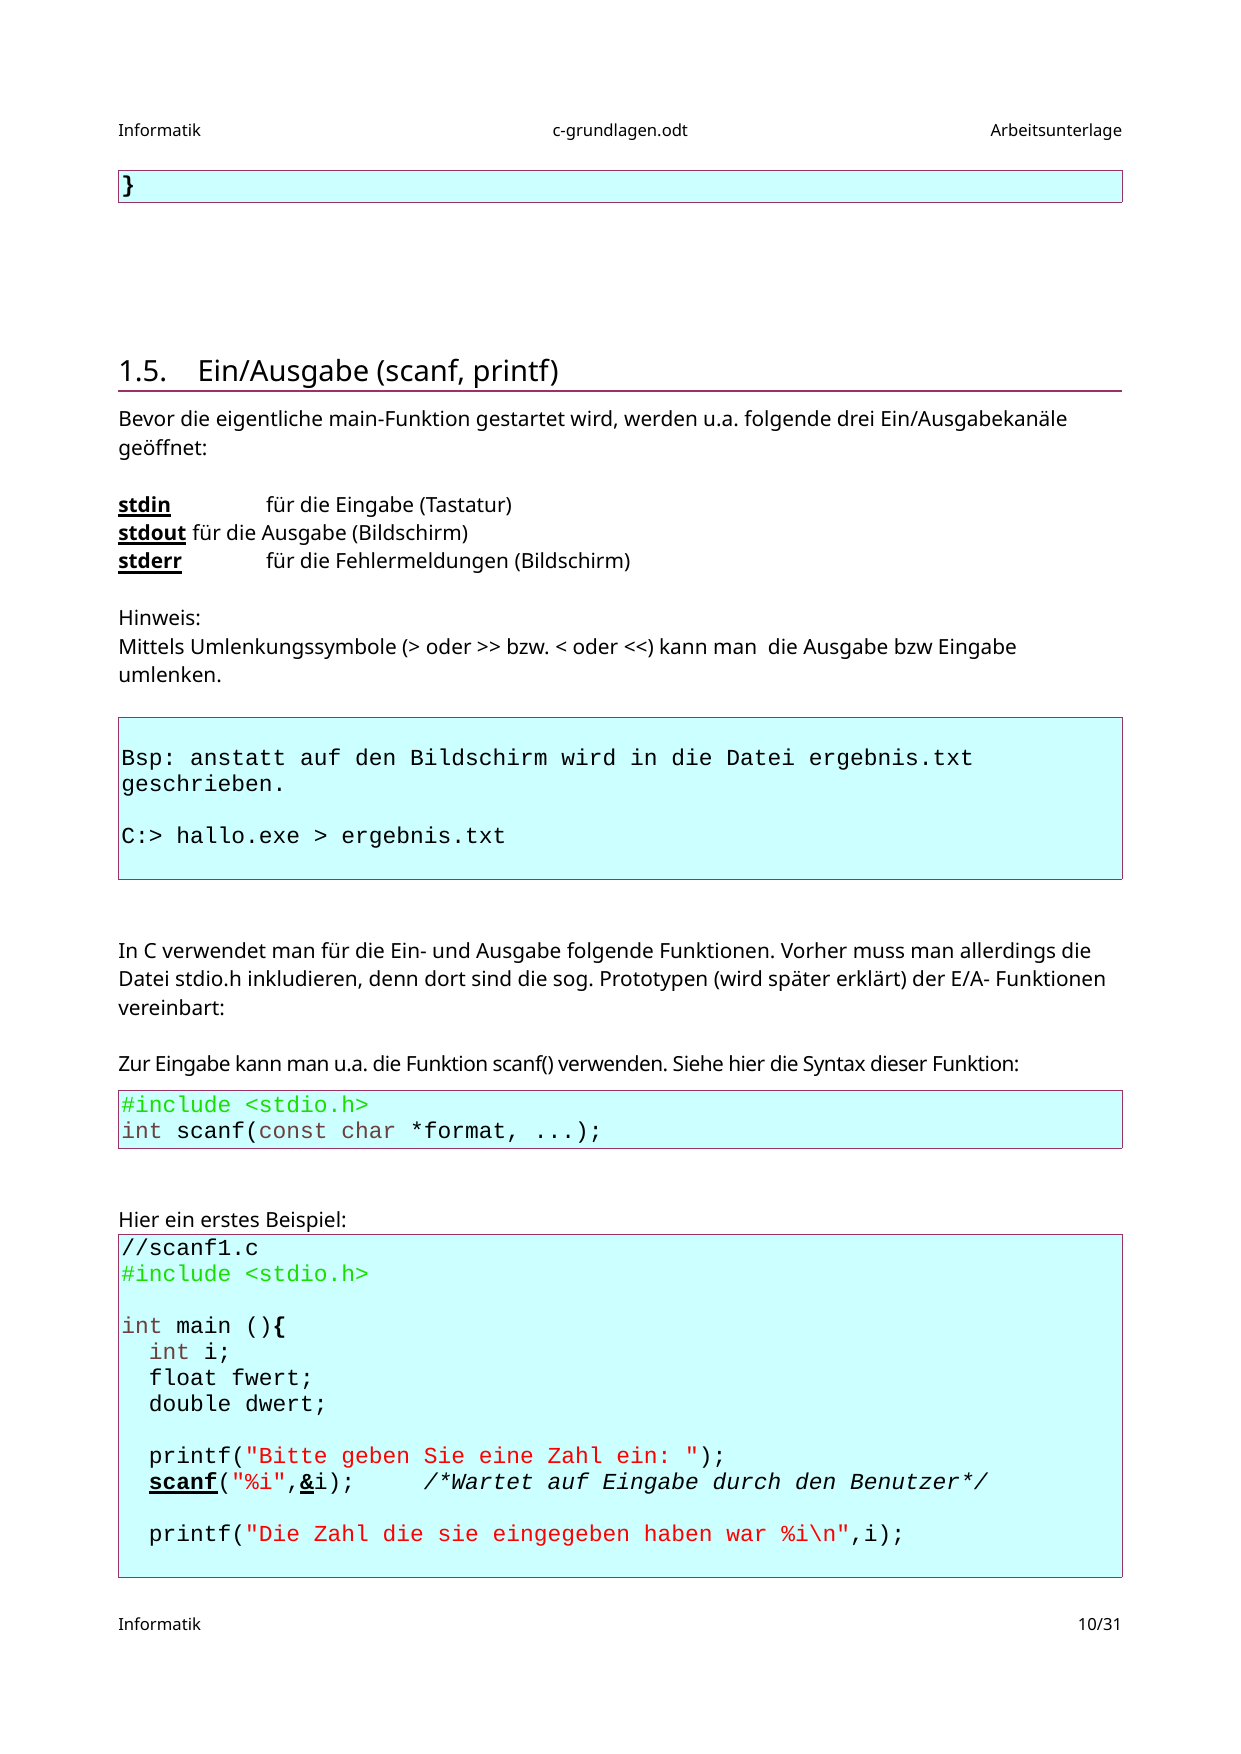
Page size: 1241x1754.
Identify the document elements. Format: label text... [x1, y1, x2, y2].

text stdout für die Ausgabe (Bildschirm) [118, 518, 1122, 547]
text #include <stdio.h> int scanf(const char *format, ...); [119, 1091, 1122, 1148]
text Zur Eingabe kann man u.a. die Funktion scanf() verwenden. Siehe hier die Syntax dieser Funktion: [118, 1049, 1122, 1078]
text C:> hallo.exe > ergebnis.txt [119, 821, 1122, 847]
text Hinweis: [118, 603, 1122, 632]
subtitle Ein/Ausgabe (scanf, printf) [118, 350, 1122, 390]
text Bsp: anstatt auf den Bildschirm wird in die Datei ergebnis.txt geschrieben. [119, 743, 1122, 795]
text Mittels Umlenkungssymbole (> oder >> bzw. < oder <<) kann man die Ausgabe bzw Eingabe umlenken. [118, 632, 1122, 689]
text float fwert; [119, 1363, 1122, 1389]
text In C verwendet man für die Ein- und Ausgabe folgende Funktionen. Vorher muss man allerdings die Datei stdio.h inkludieren, denn dort sind die sog. Prototypen (wird später erklärt) der E/A- Funktionen vereinbart: [118, 936, 1122, 1021]
text } [119, 171, 1122, 202]
text double dwert; printf("Bitte geben Sie eine Zahl ein: "); scanf("%i",&i); /*Wartet auf Eingabe durch den Benutzer*/ [119, 1389, 1122, 1493]
text //scanf1.c [119, 1235, 1122, 1259]
text Hier ein erstes Beispiel: [118, 1205, 1122, 1234]
text Bevor die eigentliche main-Funktion gestartet wird, werden u.a. folgende drei Ein/Ausgabekanäle geöffnet: [118, 404, 1122, 461]
text stdin für die Eingabe (Tastatur) [118, 490, 1122, 518]
text int i; [119, 1337, 1122, 1363]
text printf("Die Zahl die sie eingegeben haben war %i\n",i); [119, 1493, 1122, 1577]
text #include <stdio.h> int main (){ [119, 1259, 1122, 1337]
text stderr für die Fehlermeldungen (Bildschirm) [118, 547, 1122, 575]
